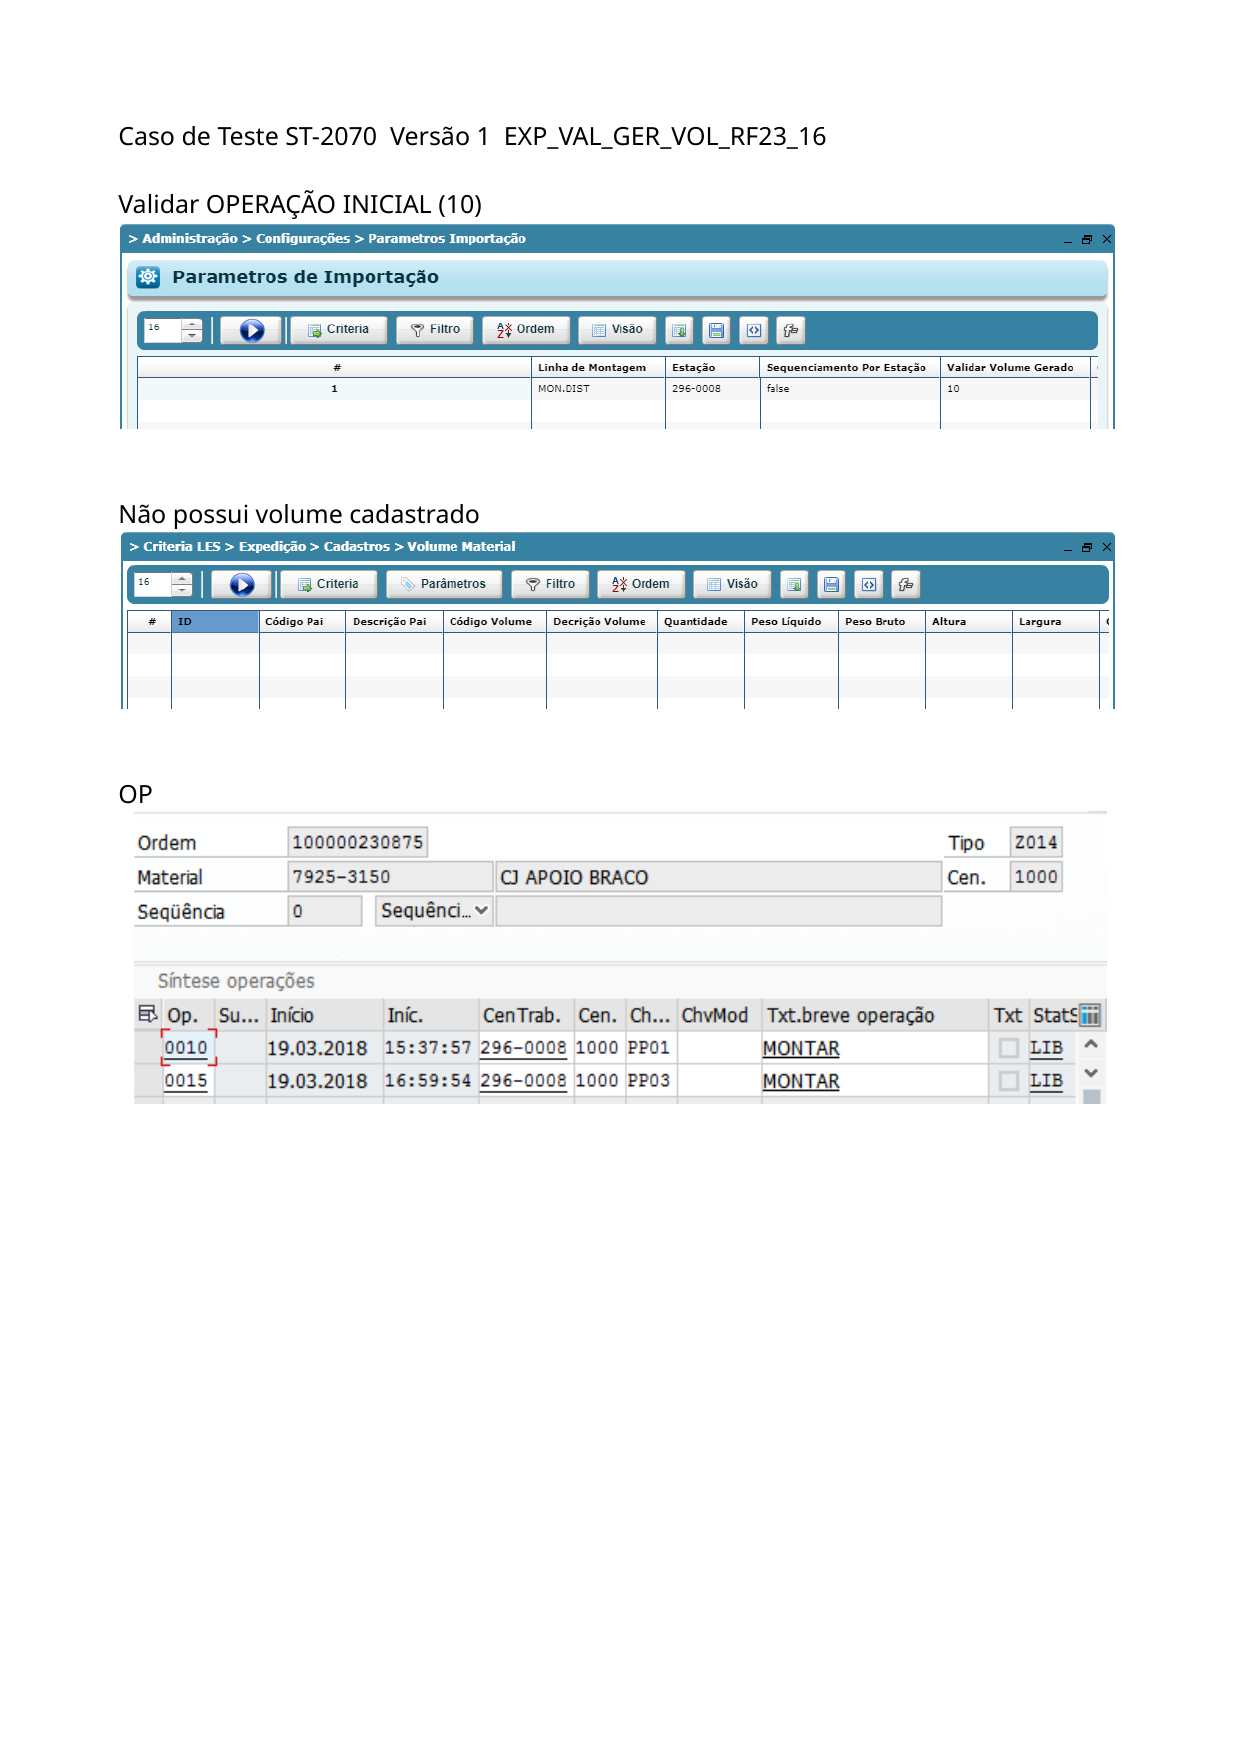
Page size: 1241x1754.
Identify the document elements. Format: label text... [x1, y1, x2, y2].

text Caso de Teste ST-2070 Versão 1 EXP_VAL_GER_VOL_RF23_16 [118, 118, 1122, 152]
text Validar OPERAÇÃO INICIAL (10) [118, 186, 1122, 220]
text Não possui volume cadastrado [118, 497, 1122, 531]
picture [118, 531, 1123, 709]
picture [118, 220, 1123, 429]
text OP [118, 777, 1122, 811]
picture [133, 811, 1107, 1104]
